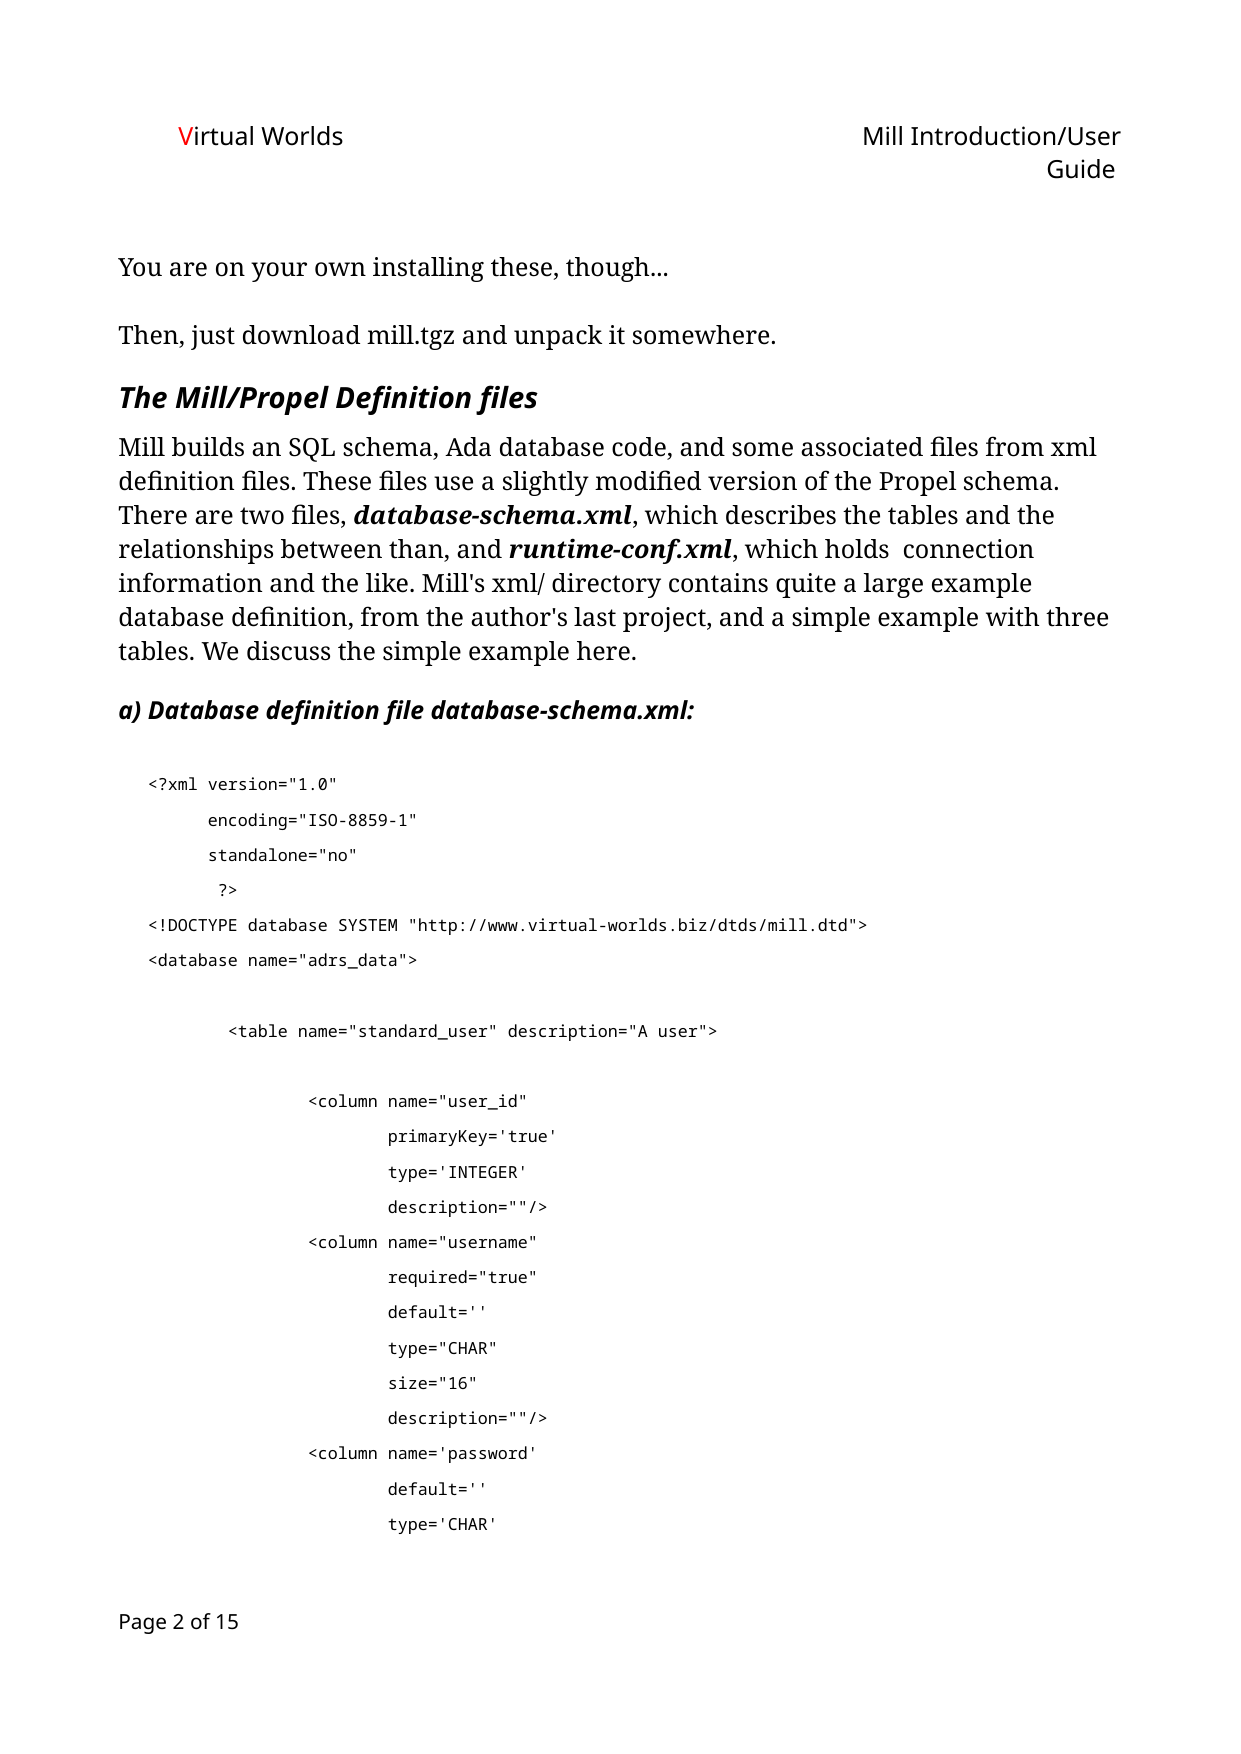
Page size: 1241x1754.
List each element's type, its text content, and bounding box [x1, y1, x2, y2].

text <?xml version="1.0" [148, 773, 1122, 796]
subtitle The Mill/Propel Definition files [118, 377, 1122, 417]
text default='' [148, 1301, 1122, 1324]
subtitle a) Database definition file database-schema.xml: [118, 693, 1122, 726]
text standalone="no" [148, 843, 1122, 866]
text required="true" [148, 1266, 1122, 1288]
text <column name="username" [148, 1231, 1122, 1253]
text type='CHAR' [148, 1512, 1122, 1535]
text You are on your own installing these, though... [118, 250, 1122, 284]
text <!DOCTYPE database SYSTEM "http://www.virtual-worlds.biz/dtds/mill.dtd"> [148, 914, 1122, 936]
text <column name='password' [148, 1442, 1122, 1464]
text Then, just download mill.tgz and unpack it somewhere. [118, 318, 1122, 352]
text default='' [148, 1477, 1122, 1500]
text description=""/> [148, 1195, 1122, 1218]
text type='INTEGER' [148, 1160, 1122, 1183]
text ?> [148, 878, 1122, 901]
text primaryKey='true' [148, 1125, 1122, 1148]
text <column name="user_id" [148, 1090, 1122, 1112]
text size="16" [148, 1371, 1122, 1394]
text description=""/> [148, 1407, 1122, 1429]
text <table name="standard_user" description="A user"> [148, 1019, 1122, 1042]
text Mill builds an SQL schema, Ada database code, and some associated files from xml definition files. These files use a slightly modified version of the Propel schema. There are two files, database-schema.xml, which describes the tables and the relationships between than, and runtime-conf.xml, which holds connection information and the like. Mill's xml/ directory contains quite a large example database definition, from the author's last project, and a simple example with three tables. We discuss the simple example here. [118, 429, 1122, 668]
text type="CHAR" [148, 1336, 1122, 1359]
text encoding="ISO-8859-1" [148, 808, 1122, 831]
text <database name="adrs_data"> [148, 949, 1122, 972]
